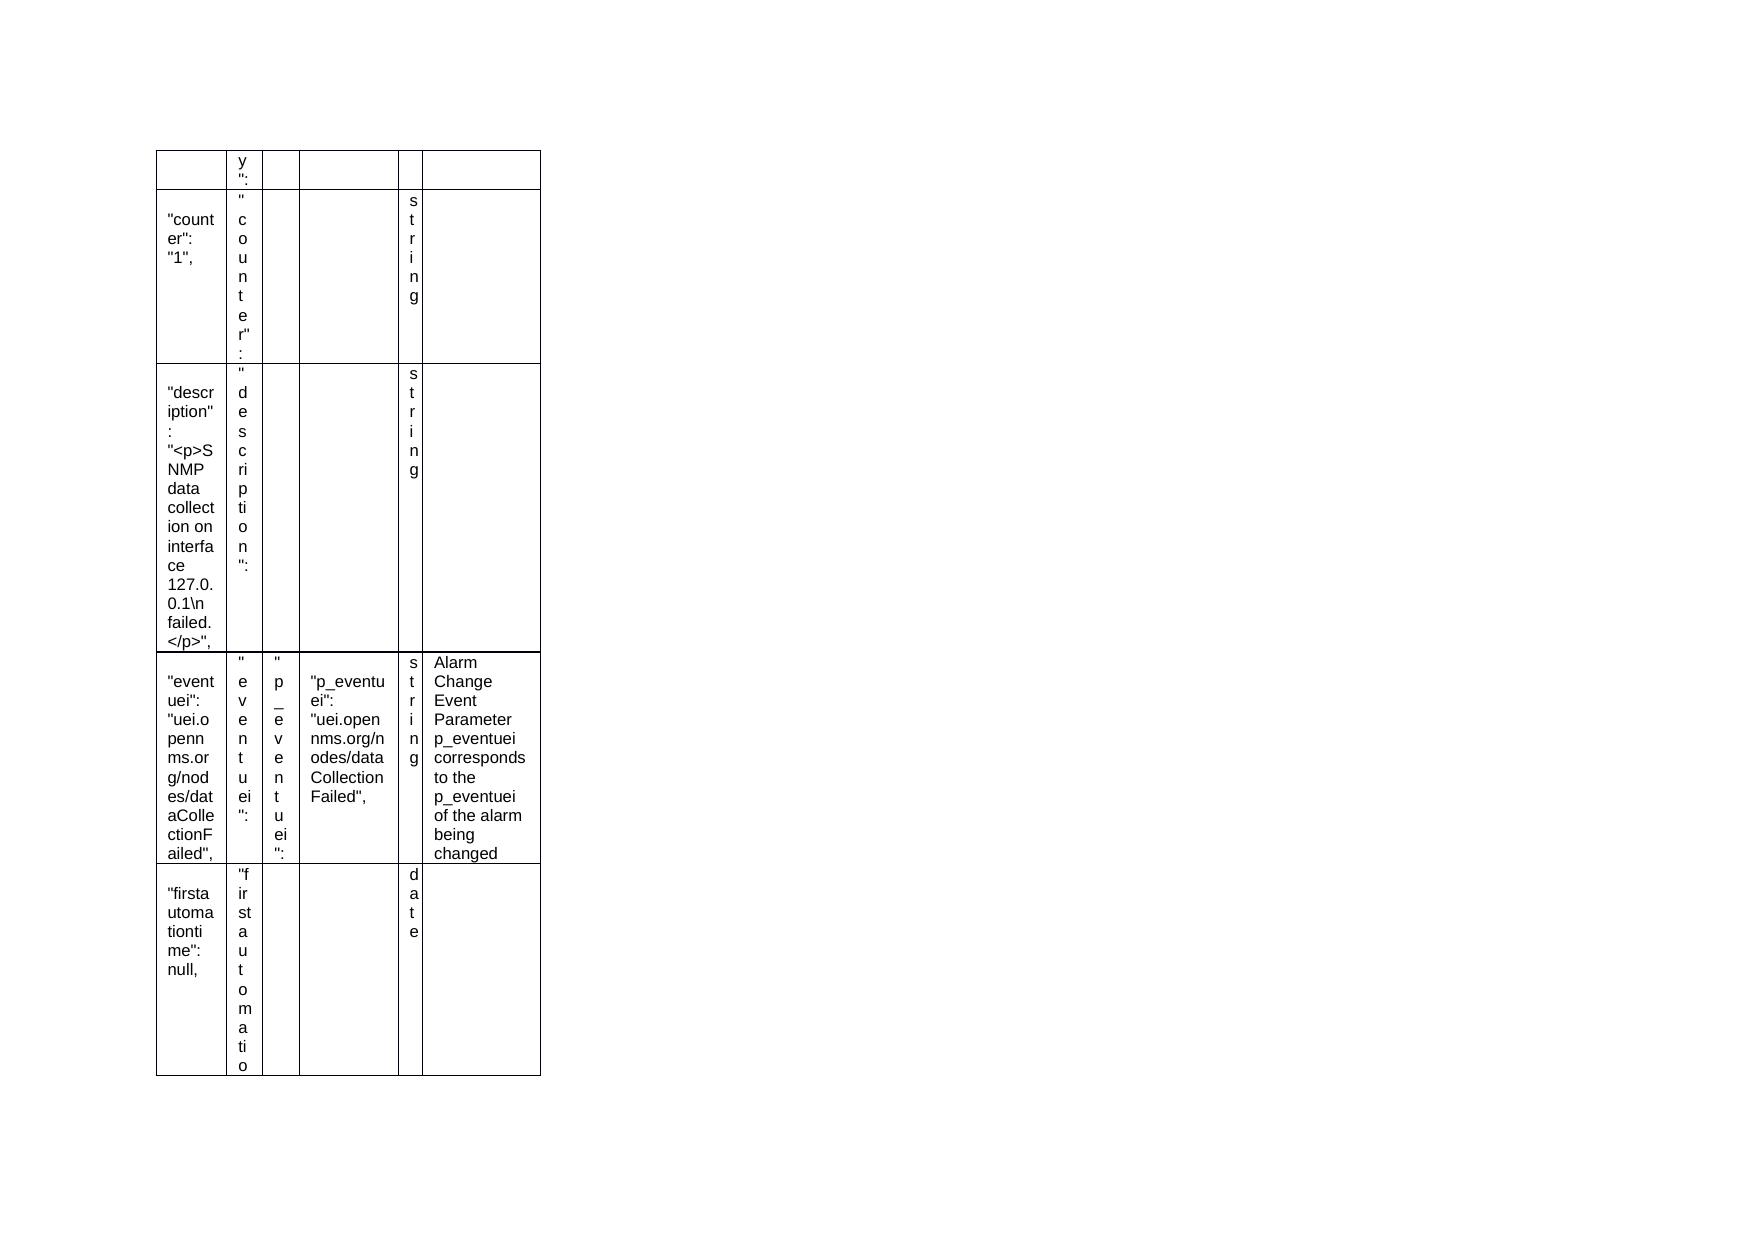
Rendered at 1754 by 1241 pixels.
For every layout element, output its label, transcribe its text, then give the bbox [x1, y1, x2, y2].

table_cell [423, 364, 540, 651]
table_cell [423, 864, 540, 1075]
table_cell "description": [227, 364, 262, 651]
table_cell "counter": "1", [157, 190, 226, 363]
table_cell string [399, 364, 422, 651]
table_cell [423, 151, 540, 189]
table_cell [157, 151, 226, 189]
table_cell [300, 190, 398, 363]
table_cell "eventuei": [227, 653, 262, 863]
table_cell [263, 864, 299, 1075]
table_cell "firstautomationtime": null, [157, 864, 226, 1075]
table_cell [263, 151, 299, 189]
table_cell [263, 190, 299, 363]
table_cell "description": "<p>SNMP data collection on interface 127.0.0.1\n failed.</p>", [157, 364, 226, 651]
table_cell [300, 151, 398, 189]
table_cell [263, 364, 299, 651]
table_cell string [399, 190, 422, 363]
table_cell "eventuei": "uei.opennms.org/nodes/dataCollectionFailed", [157, 653, 226, 863]
table_cell [300, 864, 398, 1075]
table_cell Alarm Change Event Parameter p_eventuei corresponds to the p_eventuei of the alarm being changed [423, 653, 540, 863]
table_cell [399, 151, 422, 189]
table_cell [300, 364, 398, 651]
table_cell string [399, 653, 422, 863]
table_cell "firstautomatio [227, 864, 262, 1075]
table_cell y": [227, 151, 262, 189]
table_cell "p_eventuei": "uei.opennms.org/nodes/dataCollectionFailed", [300, 653, 398, 863]
table_cell "p_eventuei": [263, 653, 299, 863]
table_cell "counter": [227, 190, 262, 363]
table_cell date [399, 864, 422, 1075]
table_cell [423, 190, 540, 363]
